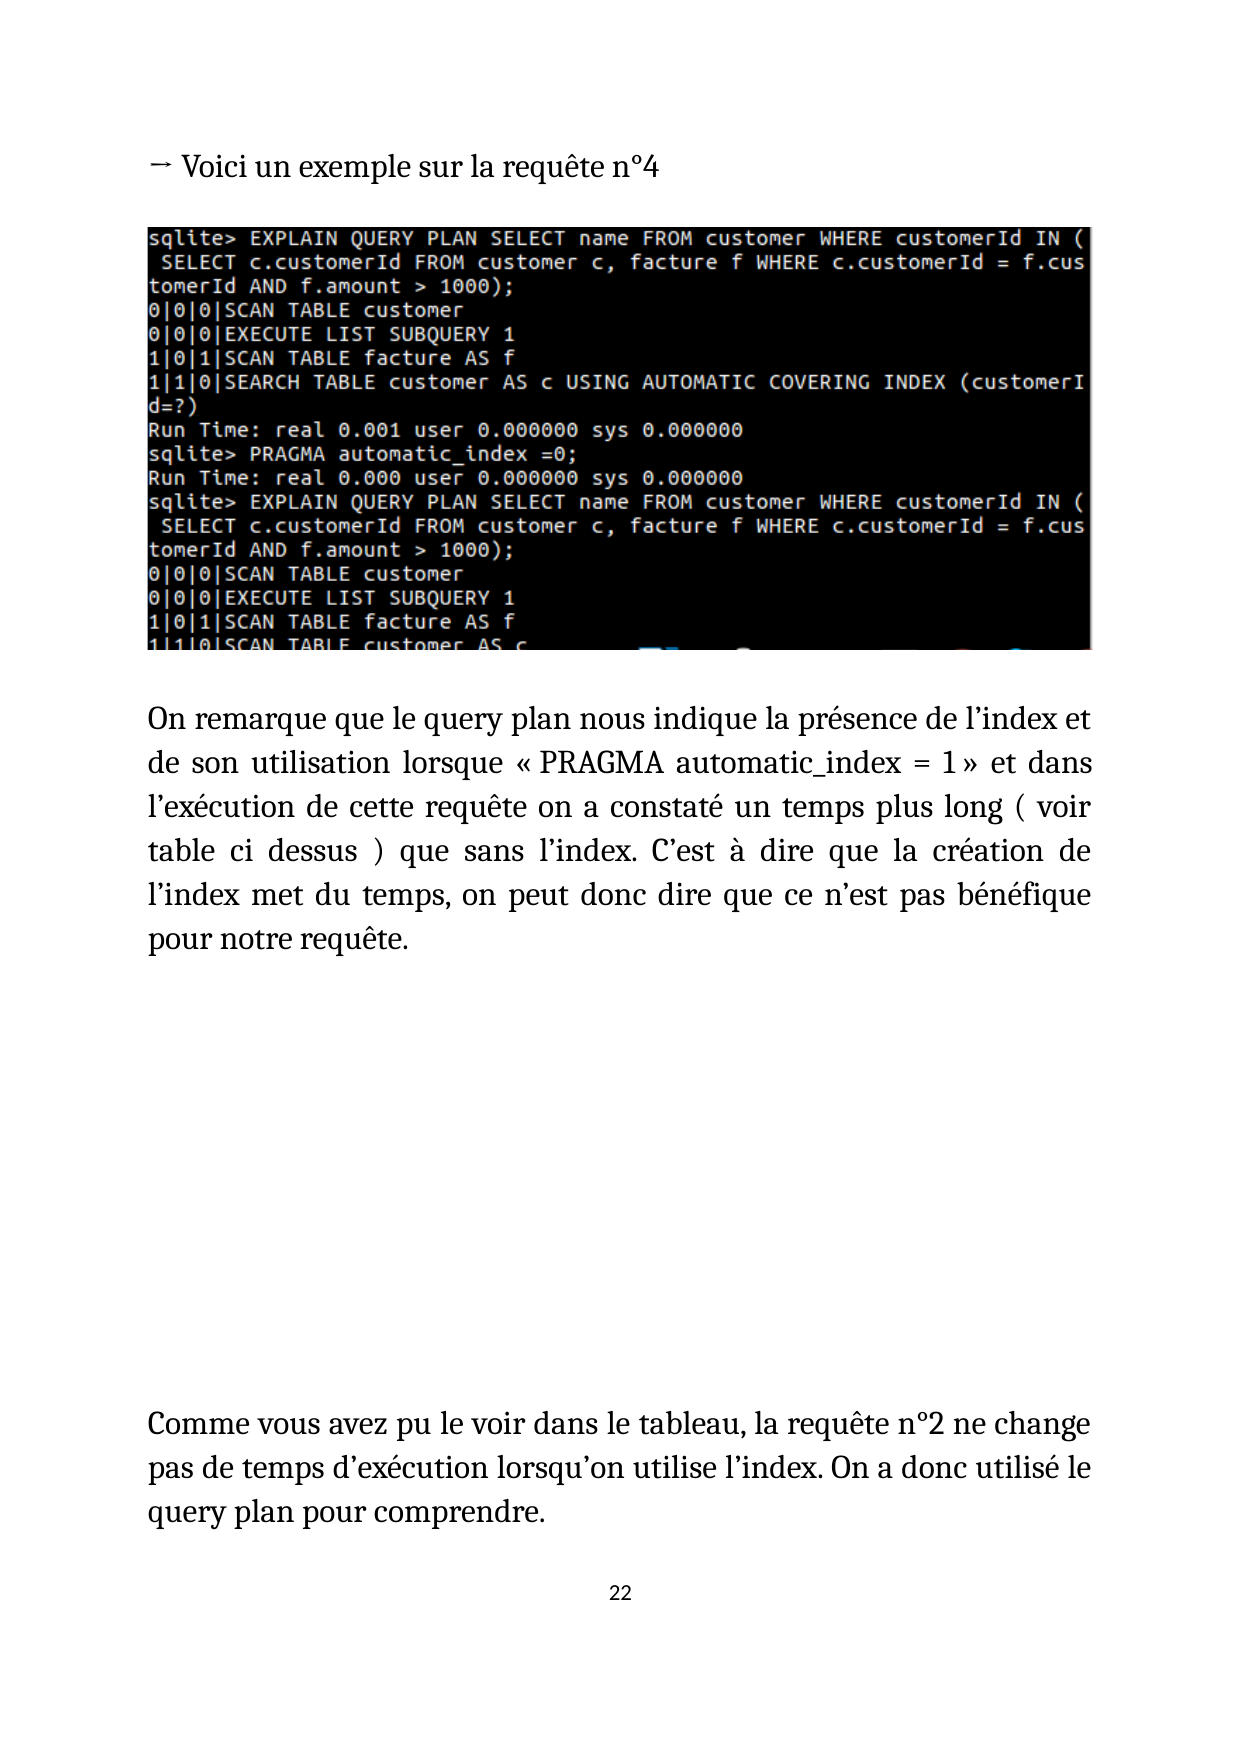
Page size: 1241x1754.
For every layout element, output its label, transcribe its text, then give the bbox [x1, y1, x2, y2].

text Comme vous avez pu le voir dans le tableau, la requête n°2 ne change pas de temps d’exécution lorsqu’on utilise l’index. On a donc utilisé le query plan pour comprendre. [148, 1404, 1093, 1531]
picture [147, 227, 1093, 650]
text On remarque que le query plan nous indique la présence de l’index et de son utilisation lorsque « PRAGMA automatic_index = 1 » et dans l’exécution de cette requête on a constaté un temps plus long ( voir table ci dessus ) que sans l’index. C’est à dire que la création de l’index met du temps, on peut donc dire que ce n’est pas bénéfique pour notre requête. [148, 699, 1093, 958]
text → Voici un exemple sur la requête n°4 [148, 148, 1093, 186]
